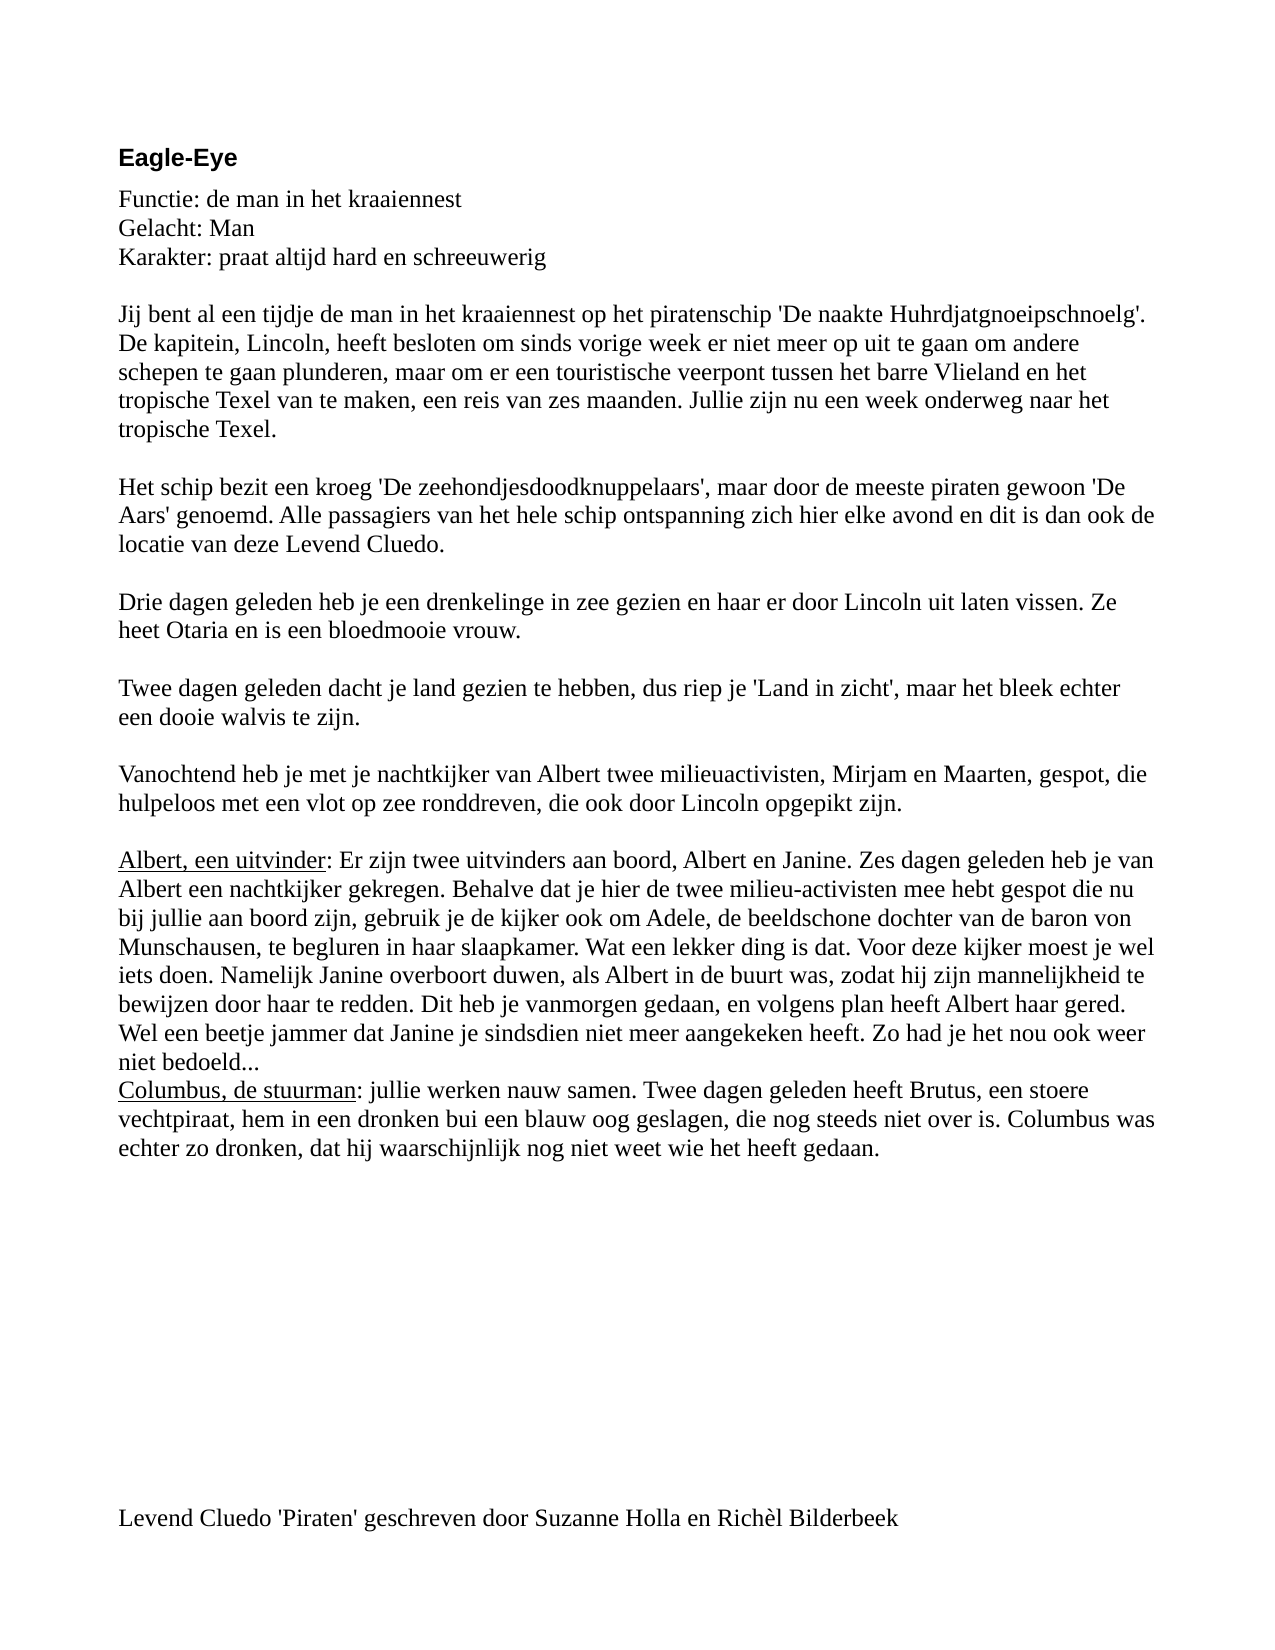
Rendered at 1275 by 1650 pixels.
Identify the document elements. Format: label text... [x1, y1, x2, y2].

text Twee dagen geleden dacht je land gezien te hebben, dus riep je 'Land in zicht', maar het bleek echter een dooie walvis te zijn. [118, 673, 1157, 731]
text Het schip bezit een kroeg 'De zeehondjesdoodknuppelaars', maar door de meeste piraten gewoon 'De Aars' genoemd. Alle passagiers van het hele schip ontspanning zich hier elke avond en dit is dan ook de locatie van deze Levend Cluedo. [118, 472, 1157, 558]
text Albert, een uitvinder: Er zijn twee uitvinders aan boord, Albert en Janine. Zes dagen geleden heb je van Albert een nachtkijker gekregen. Behalve dat je hier de twee milieu-activisten mee hebt gespot die nu bij jullie aan boord zijn, gebruik je de kijker ook om Adele, de beeldschone dochter van de baron von Munschausen, te begluren in haar slaapkamer. Wat een lekker ding is dat. Voor deze kijker moest je wel iets doen. Namelijk Janine overboort duwen, als Albert in de buurt was, zodat hij zijn mannelijkheid te bewijzen door haar te redden. Dit heb je vanmorgen gedaan, en volgens plan heeft Albert haar gered. Wel een beetje jammer dat Janine je sindsdien niet meer aangekeken heeft. Zo had je het nou ook weer niet bedoeld... [118, 846, 1157, 1076]
subtitle Eagle-Eye [118, 143, 1157, 172]
text Gelacht: Man [118, 213, 1157, 242]
text Karakter: praat altijd hard en schreeuwerig [118, 242, 1157, 271]
text Drie dagen geleden heb je een drenkelinge in zee gezien en haar er door Lincoln uit laten vissen. Ze heet Otaria en is een bloedmooie vrouw. [118, 587, 1157, 644]
text Jij bent al een tijdje de man in het kraaiennest op het piratenschip 'De naakte Huhrdjatgnoeipschnoelg'. De kapitein, Lincoln, heeft besloten om sinds vorige week er niet meer op uit te gaan om andere schepen te gaan plunderen, maar om er een touristische veerpont tussen het barre Vlieland en het tropische Texel van te maken, een reis van zes maanden. Jullie zijn nu een week onderweg naar het tropische Texel. [118, 299, 1157, 443]
text Vanochtend heb je met je nachtkijker van Albert twee milieuactivisten, Mirjam en Maarten, gespot, die hulpeloos met een vlot op zee ronddreven, die ook door Lincoln opgepikt zijn. [118, 759, 1157, 817]
text Functie: de man in het kraaiennest [118, 184, 1157, 213]
text Columbus, de stuurman: jullie werken nauw samen. Twee dagen geleden heeft Brutus, een stoere vechtpiraat, hem in een dronken bui een blauw oog geslagen, die nog steeds niet over is. Columbus was echter zo dronken, dat hij waarschijnlijk nog niet weet wie het heeft gedaan. [118, 1076, 1157, 1162]
